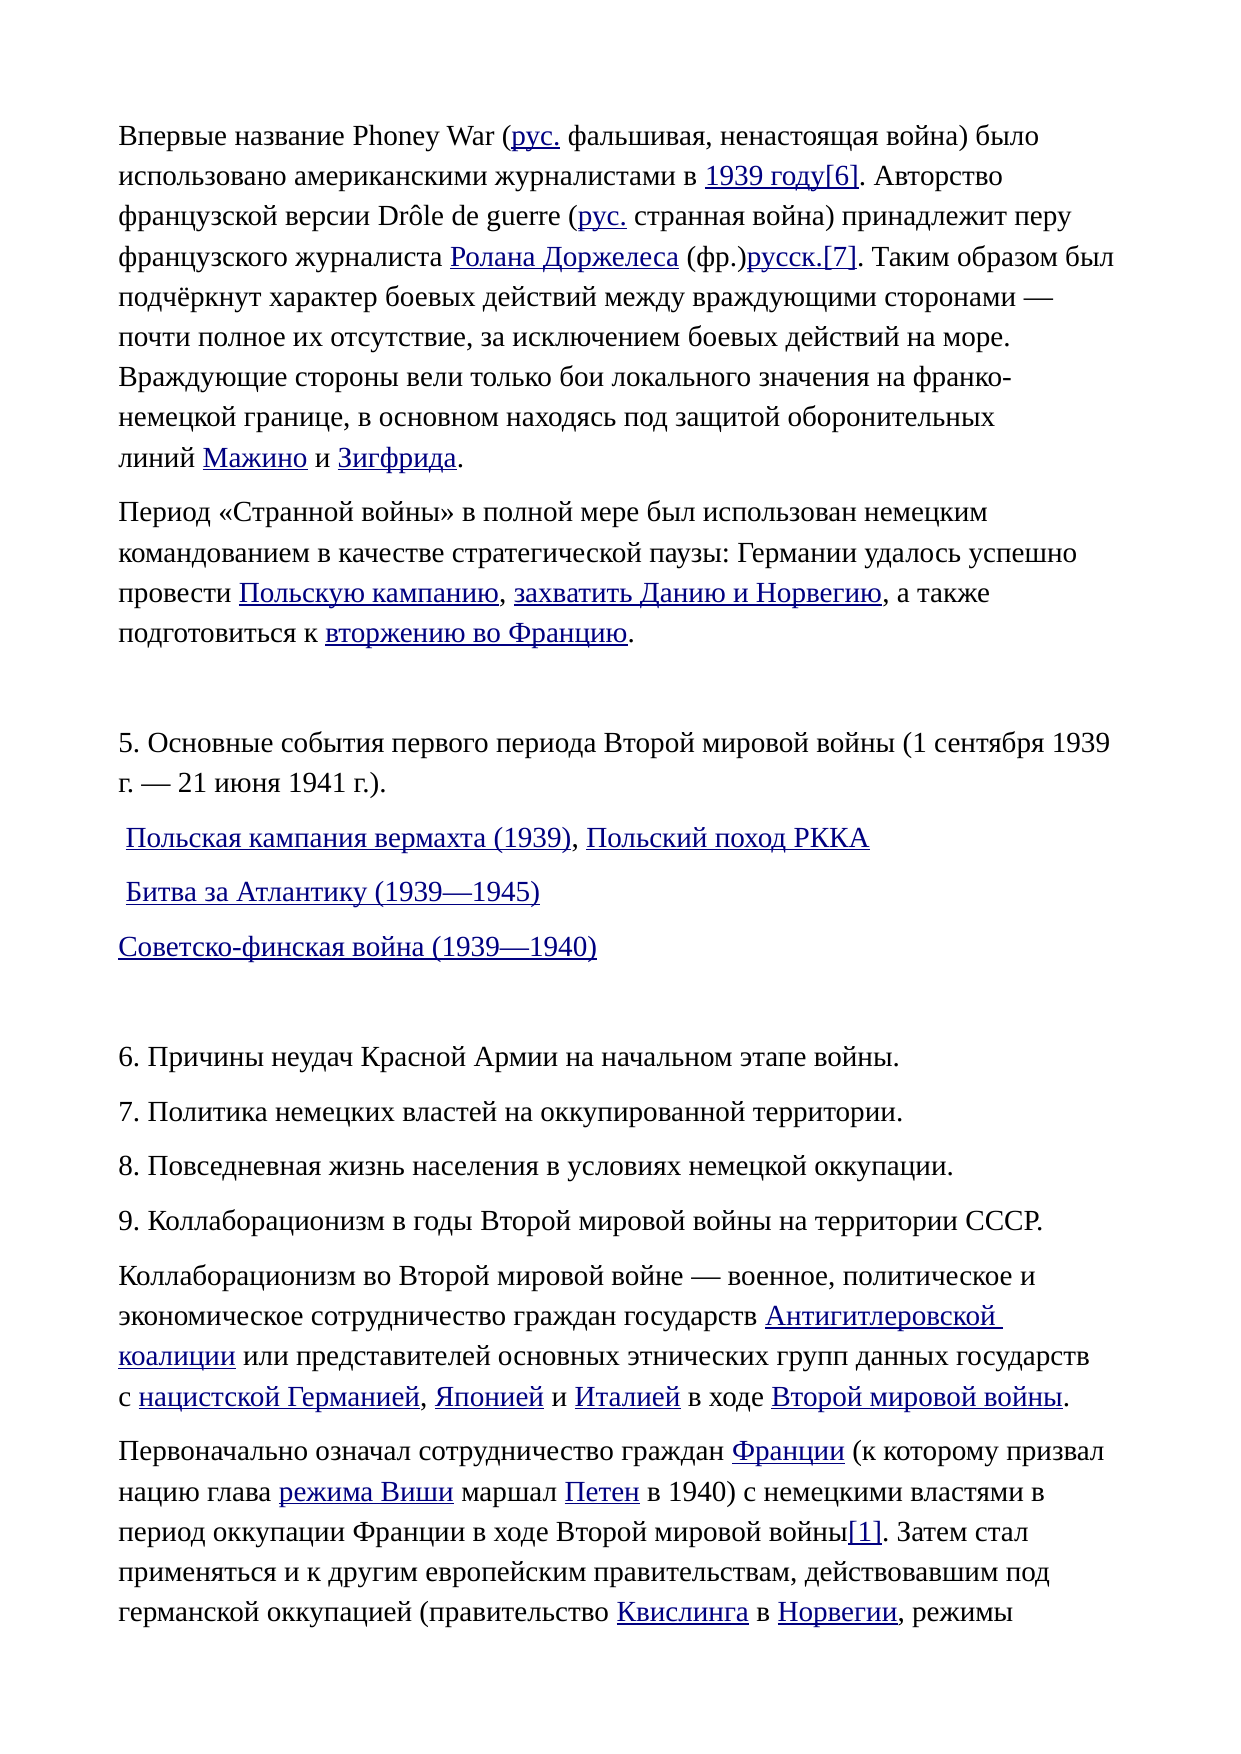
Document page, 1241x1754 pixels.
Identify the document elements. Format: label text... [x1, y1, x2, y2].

text Коллаборационизм во Второй мировой войне — военное, политическое и экономическое сотрудничество граждан государств Антигитлеровской коалиции или представителей основных этнических групп данных государств с нацистской Германией, Японией и Италией в ходе Второй мировой войны. [118, 1258, 1122, 1412]
text Первоначально означал сотрудничество граждан Франции (к которому призвал нацию глава режима Виши маршал Петен в 1940) с немецкими властями в период оккупации Франции в ходе Второй мировой войны[1]. Затем стал применяться и к другим европейским правительствам, действовавшим под германской оккупацией (правительство Квислинга в Норвегии, режимы [118, 1433, 1122, 1628]
text Битва за Атлантику (1939—1945) [118, 874, 1122, 908]
text Период «Странной войны» в полной мере был использован немецким командованием в качестве стратегической паузы: Германии удалось успешно провести Польскую кампанию, захватить Данию и Норвегию, а также подготовиться к вторжению во Францию. [118, 494, 1122, 649]
text 8. Повседневная жизнь населения в условиях немецкой оккупации. [118, 1148, 1122, 1182]
text 5. Основные события первого периода Второй мировой войны (1 сентября 1939 г. — 21 июня 1941 г.). [118, 725, 1122, 798]
text 6. Причины неудач Красной Армии на начальном этапе войны. [118, 1039, 1122, 1072]
text 7. Политика немецких властей на оккупированной территории. [118, 1094, 1122, 1127]
text Советско-финская война (1939—1940) [118, 929, 1122, 963]
text Впервые название Phoney War (рус. фальшивая, ненастоящая война) было использовано американскими журналистами в 1939 году[6]. Авторство французской версии Drôle de guerre (рус. странная война) принадлежит перу французского журналиста Ролана Доржелеса (фр.)русск.[7]. Таким образом был подчёркнут характер боевых действий между враждующими сторонами — почти полное их отсутствие, за исключением боевых действий на море. Враждующие стороны вели только бои локального значения на франко-немецкой границе, в основном находясь под защитой оборонительных линий Мажино и Зигфрида. [118, 118, 1122, 473]
text Польская кампания вермахта (1939), Польский поход РККА [118, 820, 1122, 853]
text 9. Коллаборационизм в годы Второй мировой войны на территории СССР. [118, 1203, 1122, 1237]
